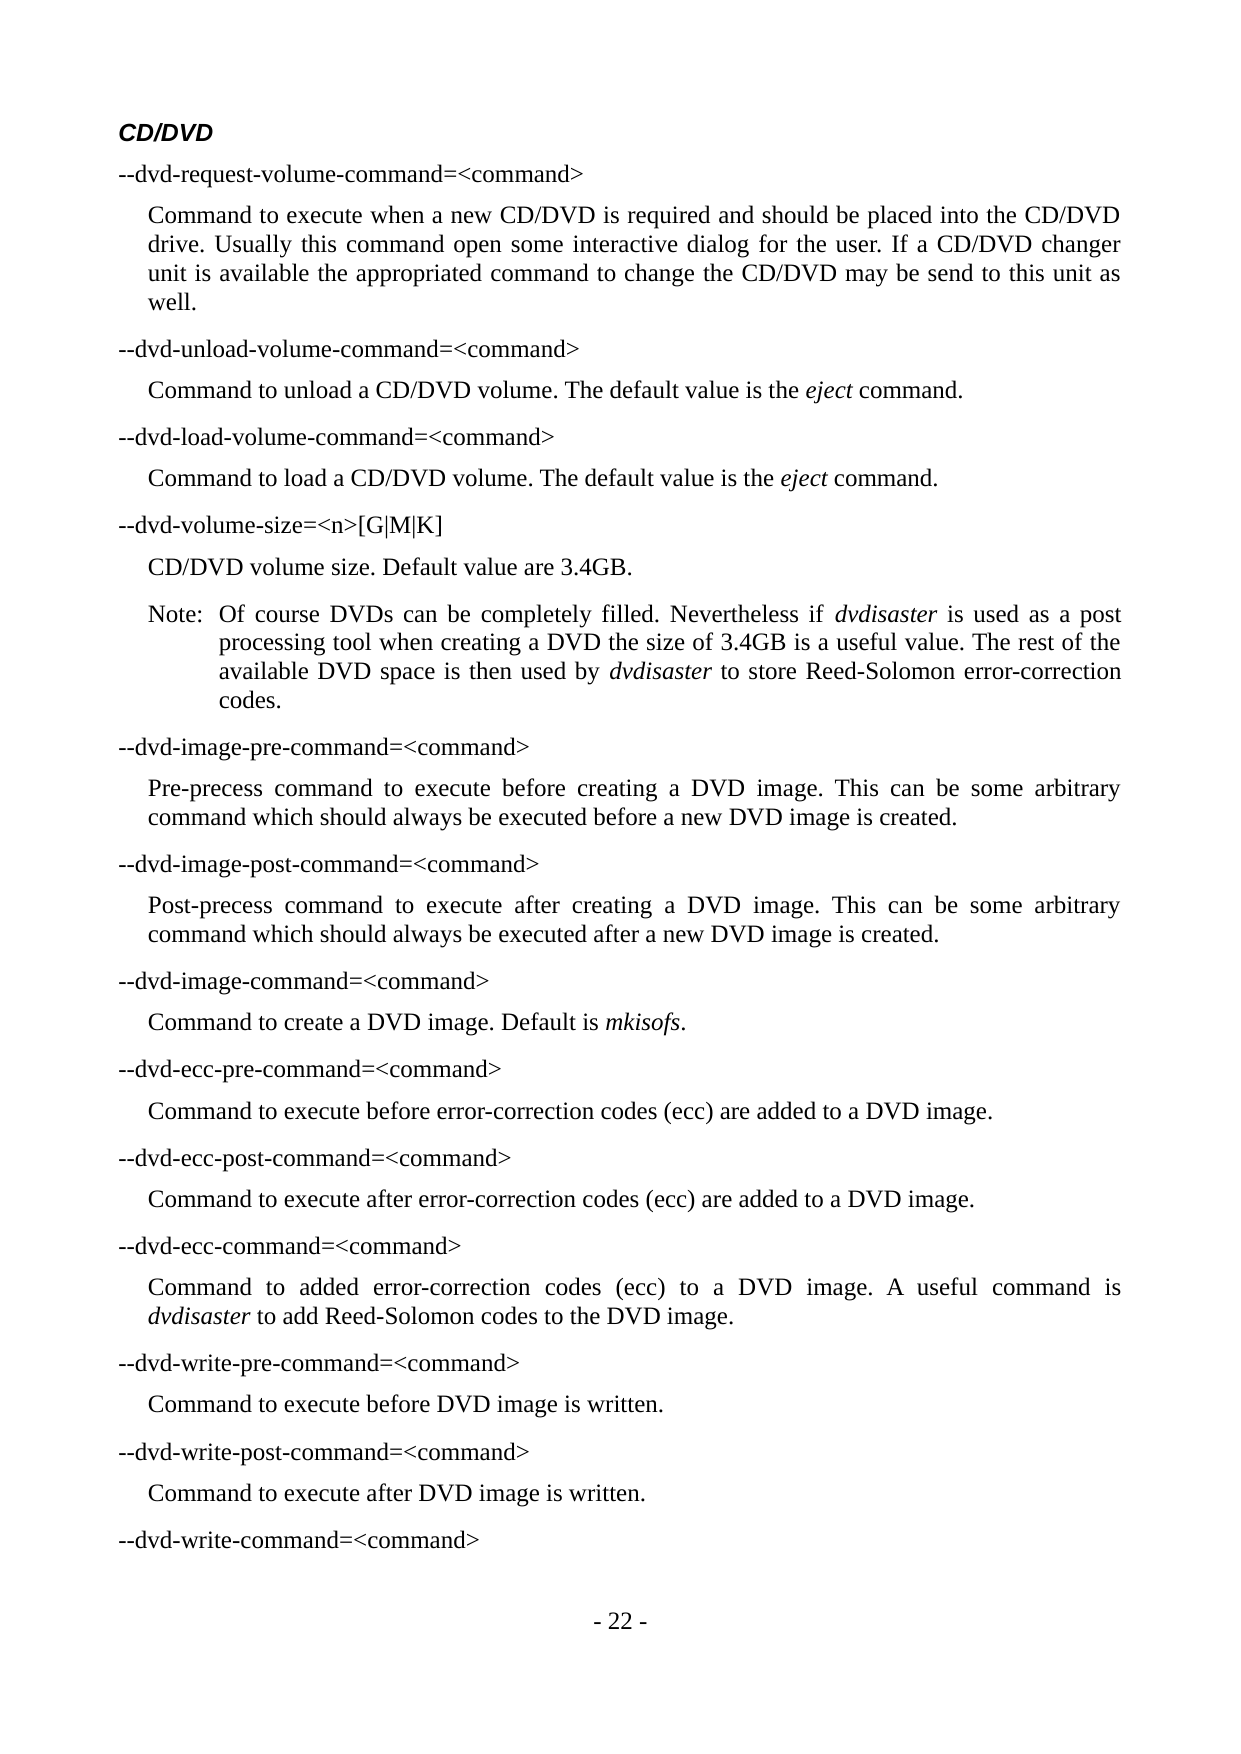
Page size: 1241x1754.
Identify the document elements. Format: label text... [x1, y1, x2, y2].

subtitle CD/DVD [118, 118, 1122, 147]
text Command to execute before error-correction codes (ecc) are added to a DVD image. [148, 1096, 1122, 1124]
text Command to execute when a new CD/DVD is required and should be placed into the CD/DVD drive. Usually this command open some interactive dialog for the user. If a CD/DVD changer unit is available the appropriated command to change the CD/DVD may be send to this unit as well. [148, 200, 1122, 315]
text --dvd-write-post-command=<command> [118, 1437, 1122, 1465]
text Command to unload a CD/DVD volume. The default value is the eject command. [148, 375, 1122, 404]
text --dvd-write-command=<command> [118, 1525, 1122, 1554]
text Command to load a CD/DVD volume. The default value is the eject command. [148, 463, 1122, 492]
text Command to execute after error-correction codes (ecc) are added to a DVD image. [148, 1184, 1122, 1213]
text Command to execute before DVD image is written. [148, 1389, 1122, 1418]
text --dvd-image-post-command=<command> [118, 849, 1122, 878]
text --dvd-image-pre-command=<command> [118, 732, 1122, 761]
text --dvd-volume-size=<n>[G|M|K] [118, 510, 1122, 539]
text --dvd-image-command=<command> [118, 966, 1122, 995]
text --dvd-load-volume-command=<command> [118, 422, 1122, 451]
text Command to execute after DVD image is written. [148, 1478, 1122, 1507]
text --dvd-unload-volume-command=<command> [118, 334, 1122, 362]
text --dvd-ecc-pre-command=<command> [118, 1054, 1122, 1083]
text Command to added error-correction codes (ecc) to a DVD image. A useful command is dvdisaster to add Reed-Solomon codes to the DVD image. [148, 1272, 1122, 1330]
text CD/DVD volume size. Default value are 3.4GB. [148, 552, 1122, 580]
text Command to create a DVD image. Default is mkisofs. [148, 1007, 1122, 1036]
text --dvd-request-volume-command=<command> [118, 159, 1122, 188]
text --dvd-ecc-command=<command> [118, 1231, 1122, 1260]
text Note: Of course DVDs can be completely filled. Nevertheless if dvdisaster is used as a post processing tool when creating a DVD the size of 3.4GB is a useful value. The rest of the available DVD space is then used by dvdisaster to store Reed-Solomon error-correction codes. [148, 599, 1122, 714]
text --dvd-write-pre-command=<command> [118, 1348, 1122, 1377]
text Post-precess command to execute after creating a DVD image. This can be some arbitrary command which should always be executed after a new DVD image is created. [148, 890, 1122, 948]
text Pre-precess command to execute before creating a DVD image. This can be some arbitrary command which should always be executed before a new DVD image is created. [148, 773, 1122, 831]
text --dvd-ecc-post-command=<command> [118, 1143, 1122, 1172]
